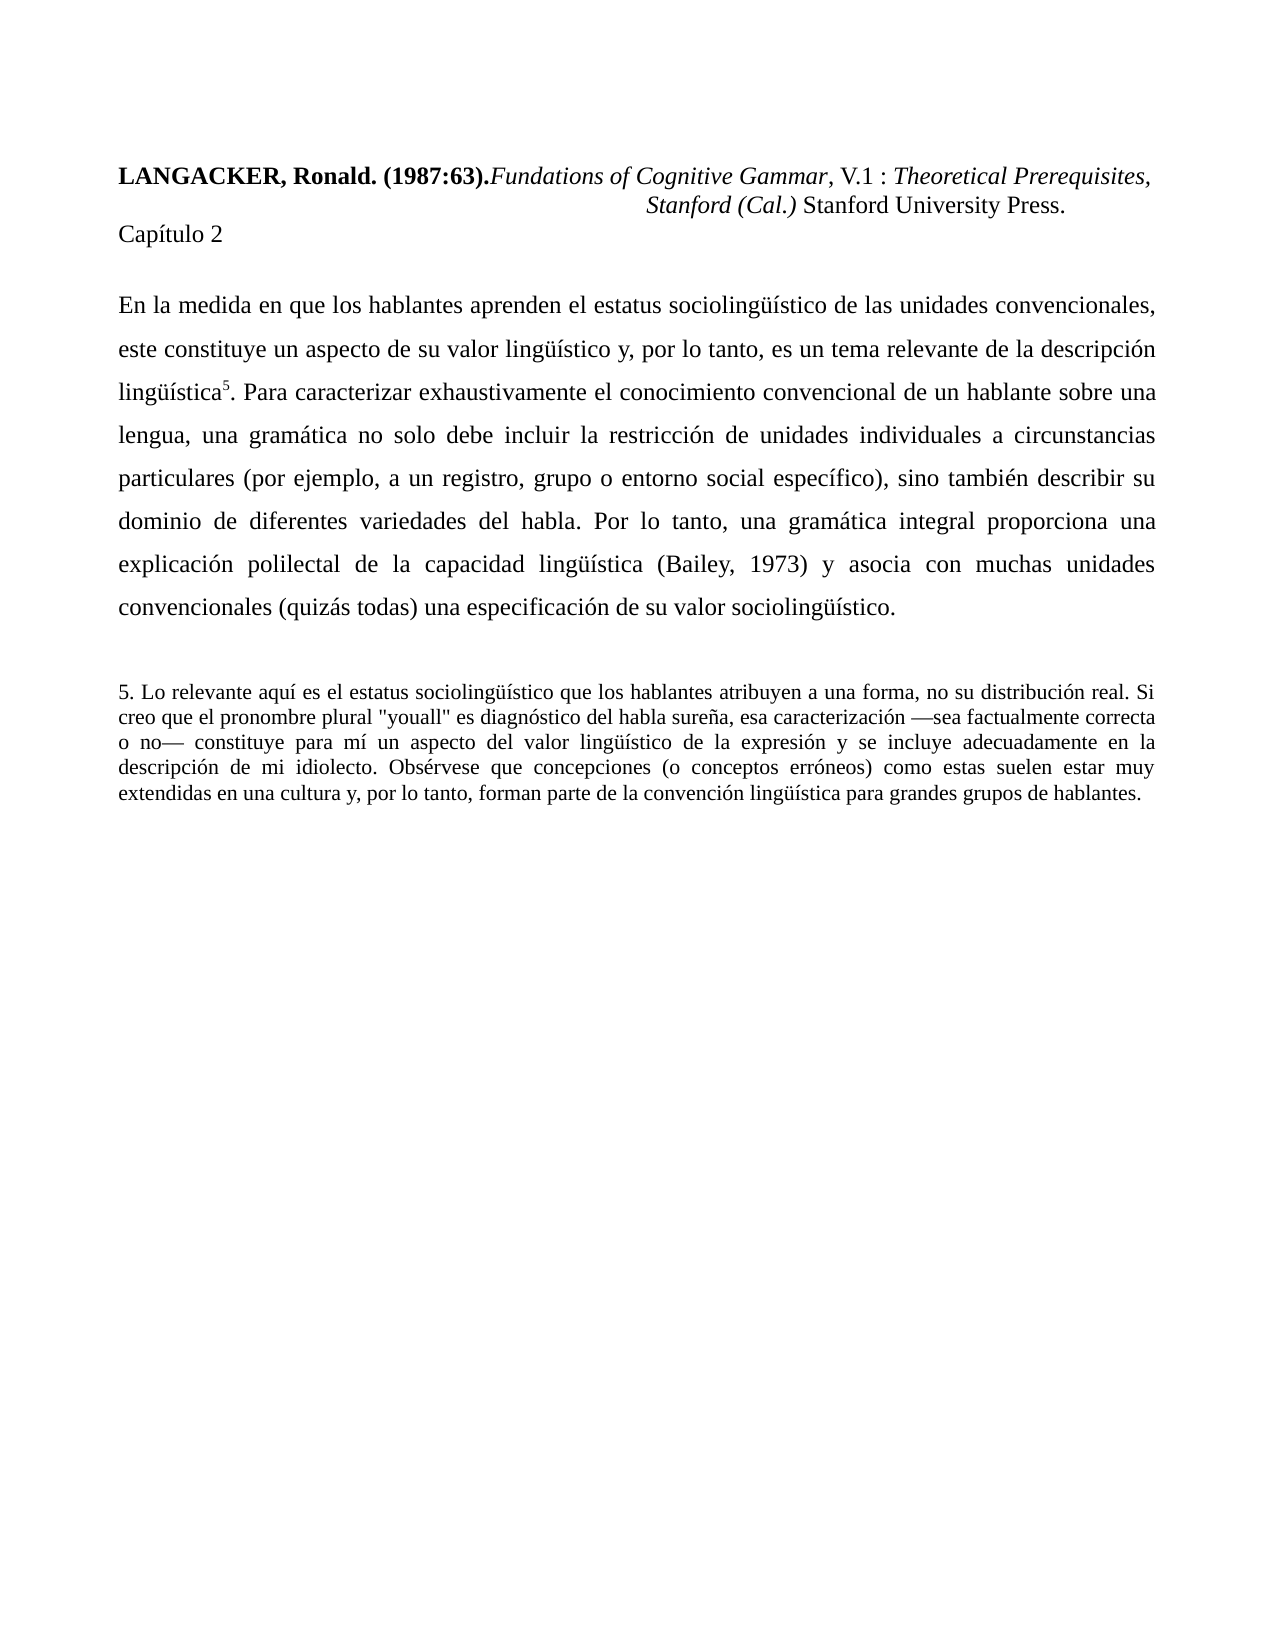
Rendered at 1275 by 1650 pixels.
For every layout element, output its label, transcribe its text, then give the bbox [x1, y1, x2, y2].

text LANGACKER, Ronald. (1987:63).Fundations of Cognitive Gammar, V.1 : Theoretical Prerequisites, Stanford (Cal.) Stanford University Press. [118, 161, 1157, 219]
text Capítulo 2 [118, 219, 1157, 247]
text 5. Lo relevante aquí es el estatus sociolingüístico que los hablantes atribuyen a una forma, no su distribución real. Si creo que el pronombre plural "youall" es diagnóstico del habla sureña, esa caracterización —sea factualmente correcta o no— constituye para mí un aspecto del valor lingüístico de la expresión y se incluye adecuadamente en la descripción de mi idiolecto. Obsérvese que concepciones (o conceptos erróneos) como estas suelen estar muy extendidas en una cultura y, por lo tanto, forman parte de la convención lingüística para grandes grupos de hablantes. [118, 679, 1157, 805]
text En la medida en que los hablantes aprenden el estatus sociolingüístico de las unidades convencionales, este constituye un aspecto de su valor lingüístico y, por lo tanto, es un tema relevante de la descripción lingüística5. Para caracterizar exhaustivamente el conocimiento convencional de un hablante sobre una lengua, una gramática no solo debe incluir la restricción de unidades individuales a circunstancias particulares (por ejemplo, a un registro, grupo o entorno social específico), sino también describir su dominio de diferentes variedades del habla. Por lo tanto, una gramática integral proporciona una explicación polilectal de la capacidad lingüística (Bailey, 1973) y asocia con muchas unidades convencionales (quizás todas) una especificación de su valor sociolingüístico. [118, 291, 1157, 621]
